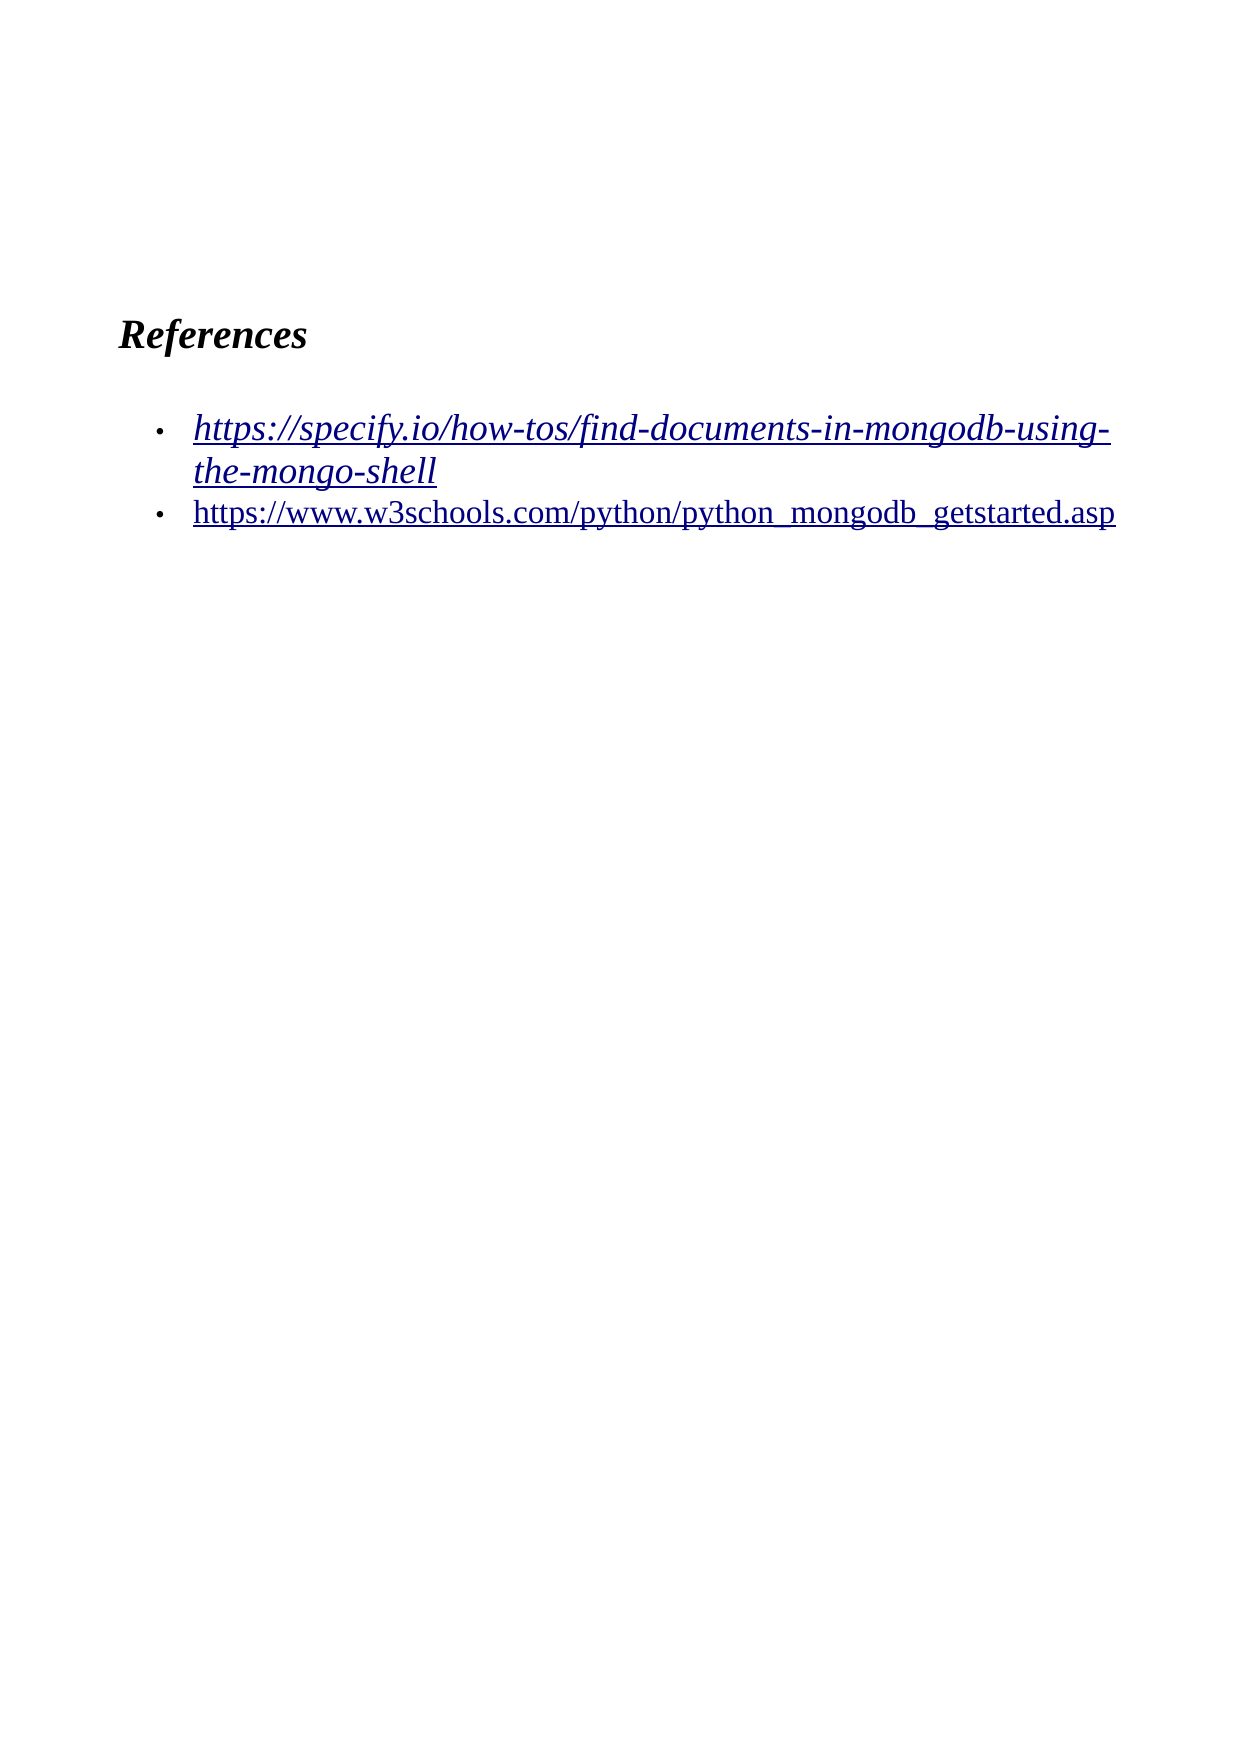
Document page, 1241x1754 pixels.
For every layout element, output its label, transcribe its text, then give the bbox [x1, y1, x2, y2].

list https://www.w3schools.com/python/python_mongodb_getstarted.asp [156, 492, 1122, 530]
list https://specify.io/how-tos/find-documents-in-mongodb-using-the-mongo-shell [156, 406, 1122, 492]
text References [118, 310, 1122, 358]
